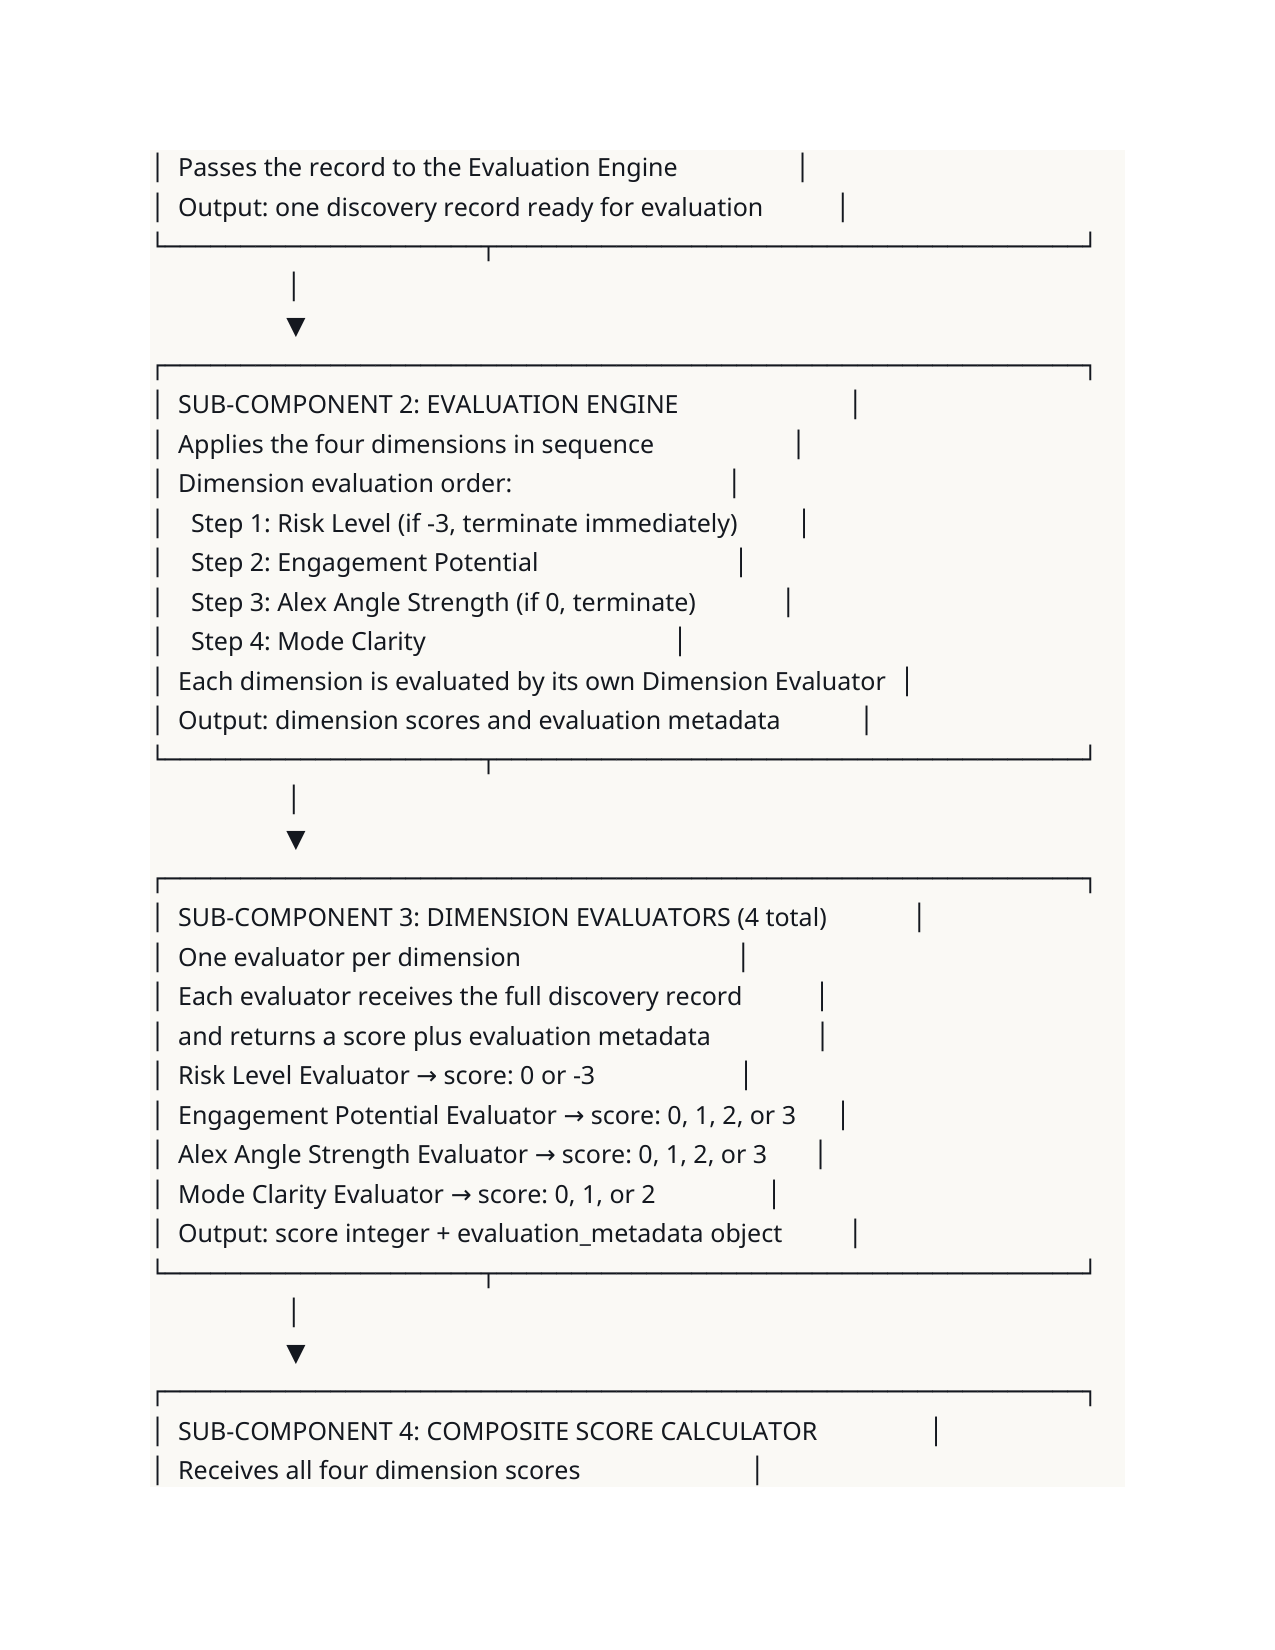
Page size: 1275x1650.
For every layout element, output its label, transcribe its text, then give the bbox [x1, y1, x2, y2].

text │ Passes the record to the Evaluation Engine │ │ Output: one discovery record ready for evaluation │ └─────────────────────┬───────────────────────────────────────┘ │ ▼ ┌─────────────────────────────────────────────────────────────┐ │ SUB-COMPONENT 2: EVALUATION ENGINE │ │ Applies the four dimensions in sequence │ │ Dimension evaluation order: │ │ Step 1: Risk Level (if -3, terminate immediately) │ │ Step 2: Engagement Potential │ │ Step 3: Alex Angle Strength (if 0, terminate) │ │ Step 4: Mode Clarity │ │ Each dimension is evaluated by its own Dimension Evaluator │ │ Output: dimension scores and evaluation metadata │ └─────────────────────┬───────────────────────────────────────┘ │ ▼ ┌─────────────────────────────────────────────────────────────┐ │ SUB-COMPONENT 3: DIMENSION EVALUATORS (4 total) │ │ One evaluator per dimension │ │ Each evaluator receives the full discovery record │ │ and returns a score plus evaluation metadata │ │ Risk Level Evaluator → score: 0 or -3 │ │ Engagement Potential Evaluator → score: 0, 1, 2, or 3 │ │ Alex Angle Strength Evaluator → score: 0, 1, 2, or 3 │ │ Mode Clarity Evaluator → score: 0, 1, or 2 │ │ Output: score integer + evaluation_metadata object │ └─────────────────────┬───────────────────────────────────────┘ │ ▼ ┌─────────────────────────────────────────────────────────────┐ │ SUB-COMPONENT 4: COMPOSITE SCORE CALCULATOR │ │ Receives all four dimension scores │ [150, 150, 1125, 1487]
